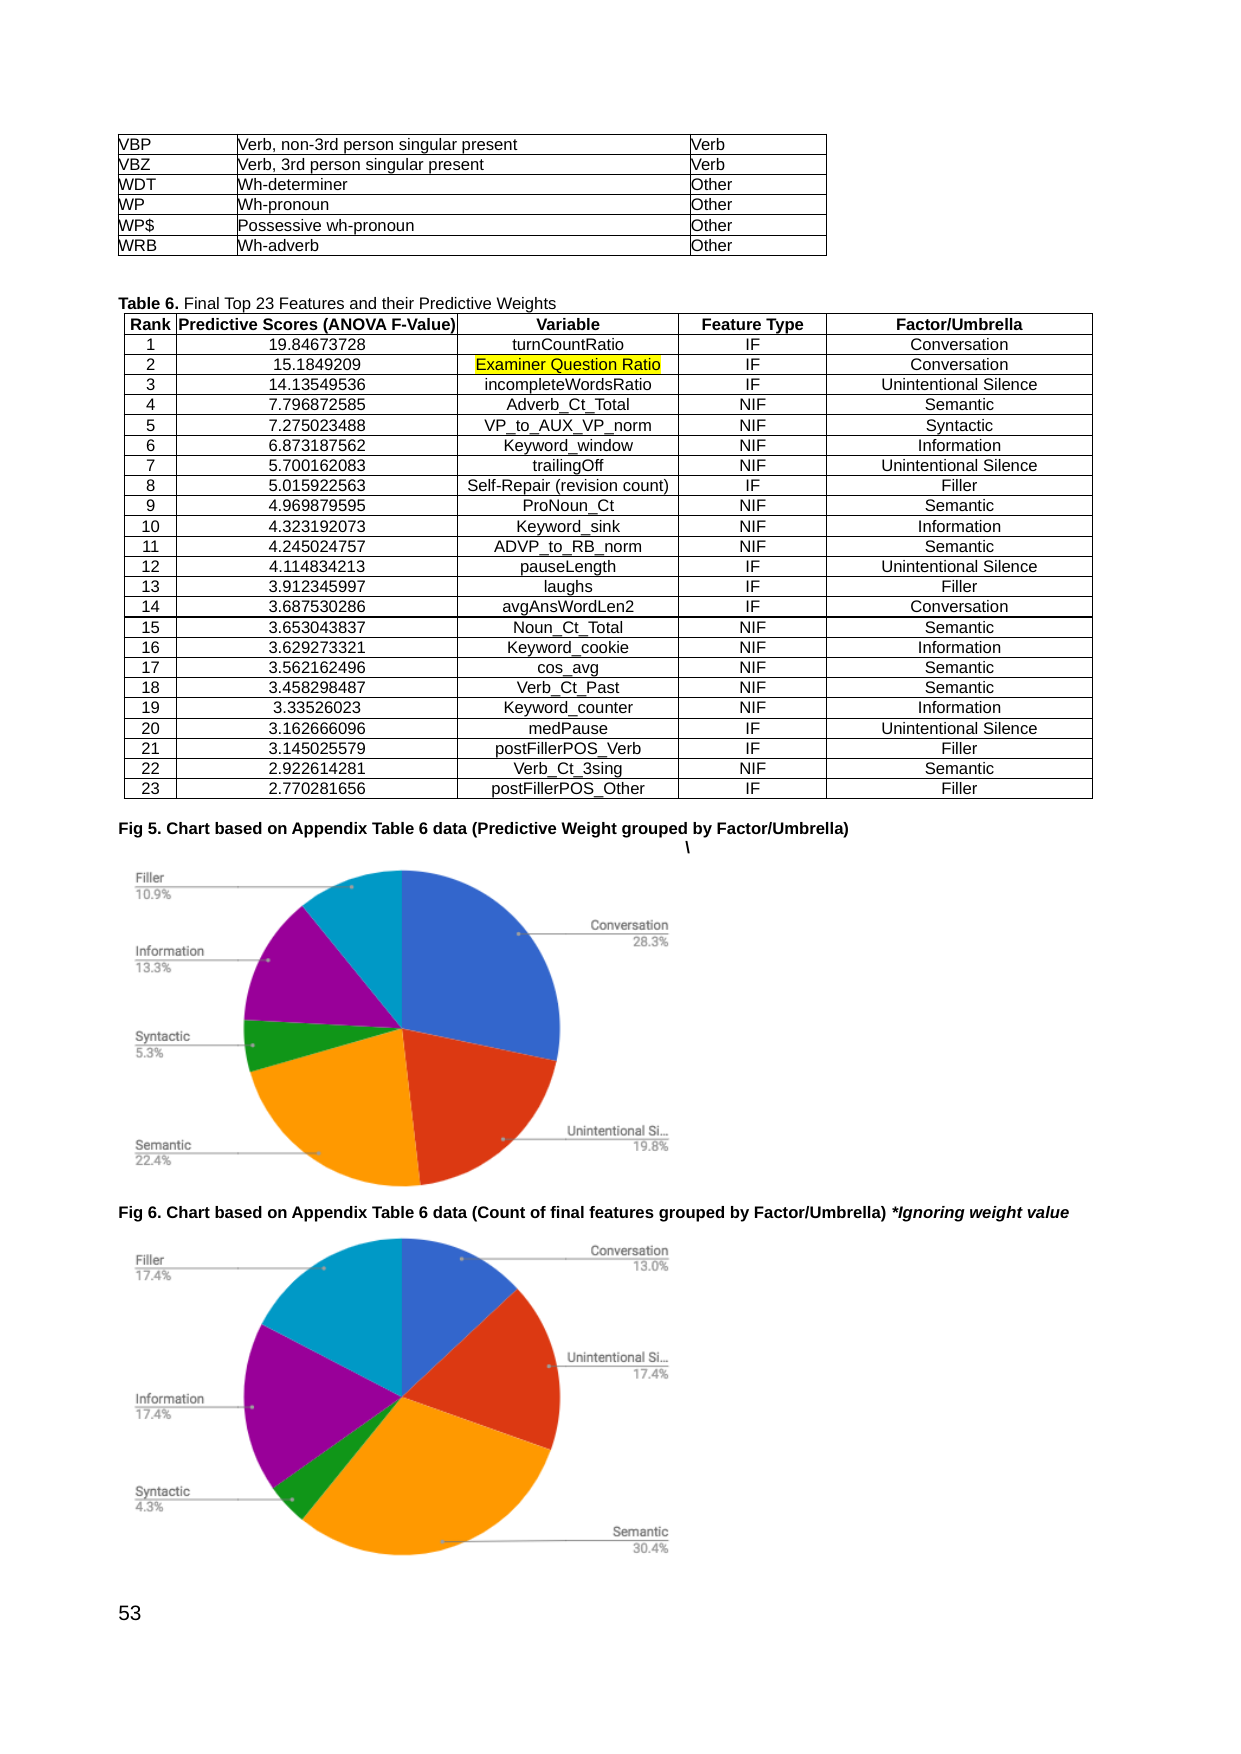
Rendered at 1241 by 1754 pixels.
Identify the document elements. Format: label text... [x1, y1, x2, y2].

table_header Predictive Scores (ANOVA F-Value) [177, 314, 457, 333]
table_cell 2.770281656 [177, 779, 457, 798]
table_cell VBZ [119, 155, 237, 174]
table_cell Keyword_counter [458, 698, 678, 717]
table_cell medPause [458, 719, 678, 738]
table_cell VBP [119, 135, 237, 154]
table_cell Self-Repair (revision count) [458, 476, 678, 495]
table_header Variable [458, 314, 678, 333]
table_cell 14 [125, 597, 176, 616]
table_cell turnCountRatio [458, 335, 678, 354]
table_cell Filler [827, 739, 1092, 758]
table_cell Keyword_window [458, 436, 678, 455]
text \ [118, 838, 1122, 1203]
text Fig 5. Chart based on Appendix Table 6 data (Predictive Weight grouped by Factor/Umbrella) [118, 818, 1122, 838]
table_cell 8 [125, 476, 176, 495]
table_cell NIF [679, 759, 826, 778]
table_cell Conversation [827, 355, 1092, 374]
table_cell Examiner Question Ratio [458, 355, 678, 374]
table_cell 4.323192073 [177, 516, 457, 536]
table_cell 3.162666096 [177, 719, 457, 738]
table_cell 13 [125, 577, 176, 596]
table_cell 3 [125, 375, 176, 394]
table_cell IF [679, 335, 826, 354]
table_cell IF [679, 375, 826, 394]
table_cell 7.796872585 [177, 395, 457, 414]
table_cell trailingOff [458, 456, 678, 475]
table_cell NIF [679, 698, 826, 717]
table_cell Other [691, 215, 826, 234]
table_cell Semantic [827, 618, 1092, 637]
table_cell 19 [125, 698, 176, 717]
table_cell VP_to_AUX_VP_norm [458, 415, 678, 434]
table_cell 4.969879595 [177, 496, 457, 515]
table_cell 7.275023488 [177, 415, 457, 434]
table_cell Verb_Ct_3sing [458, 759, 678, 778]
table_cell 5.015922563 [177, 476, 457, 495]
table_cell 17 [125, 658, 176, 677]
table_cell 2.922614281 [177, 759, 457, 778]
table_cell 3.458298487 [177, 678, 457, 697]
table_cell pauseLength [458, 557, 678, 576]
table_cell postFillerPOS_Other [458, 779, 678, 798]
table_cell 6 [125, 436, 176, 455]
table_cell Unintentional Silence [827, 375, 1092, 394]
table_cell WP [119, 195, 237, 214]
table_cell 5 [125, 415, 176, 434]
table_cell Filler [827, 476, 1092, 495]
table_cell Filler [827, 779, 1092, 798]
table_cell 4.114834213 [177, 557, 457, 576]
table_cell 3.687530286 [177, 597, 457, 616]
table_cell 1 [125, 335, 176, 354]
table_cell 18 [125, 678, 176, 697]
table_cell Keyword_cookie [458, 638, 678, 657]
table_cell 21 [125, 739, 176, 758]
table_cell IF [679, 779, 826, 798]
text Table 6. Final Top 23 Features and their Predictive Weights [118, 294, 1122, 313]
table_cell Information [827, 638, 1092, 657]
table_cell avgAnsWordLen2 [458, 597, 678, 616]
table_cell 20 [125, 719, 176, 738]
table_cell 9 [125, 496, 176, 515]
table_cell Keyword_sink [458, 516, 678, 536]
table_cell 15.1849209 [177, 355, 457, 374]
table_cell 3.629273321 [177, 638, 457, 657]
table_cell cos_avg [458, 658, 678, 677]
table_cell Semantic [827, 496, 1092, 515]
table_cell Conversation [827, 335, 1092, 354]
table_cell 3.562162496 [177, 658, 457, 677]
table_cell Wh-adverb [238, 236, 690, 255]
table_cell Verb, 3rd person singular present [238, 155, 690, 174]
table_cell ProNoun_Ct [458, 496, 678, 515]
table_cell Semantic [827, 658, 1092, 677]
table_cell Possessive wh-pronoun [238, 215, 690, 234]
table_cell Other [691, 236, 826, 255]
table_cell Information [827, 436, 1092, 455]
table_cell Syntactic [827, 415, 1092, 434]
table_cell 3.33526023 [177, 698, 457, 717]
table_cell NIF [679, 537, 826, 556]
table_cell NIF [679, 436, 826, 455]
table_cell IF [679, 739, 826, 758]
table_cell 22 [125, 759, 176, 778]
table_cell Semantic [827, 678, 1092, 697]
table_header Rank [125, 314, 176, 333]
table_cell Wh-pronoun [238, 195, 690, 214]
table_cell Information [827, 516, 1092, 536]
table_cell Verb, non-3rd person singular present [238, 135, 690, 154]
table_cell 6.873187562 [177, 436, 457, 455]
table_cell IF [679, 557, 826, 576]
table_cell laughs [458, 577, 678, 596]
table_cell 11 [125, 537, 176, 556]
table_cell Semantic [827, 395, 1092, 414]
table_cell Other [691, 175, 826, 194]
table_cell Wh-determiner [238, 175, 690, 194]
table_cell IF [679, 577, 826, 596]
table_header Feature Type [679, 314, 826, 333]
table_cell 7 [125, 456, 176, 475]
table_cell incompleteWordsRatio [458, 375, 678, 394]
table_cell WDT [119, 175, 237, 194]
table_cell postFillerPOS_Verb [458, 739, 678, 758]
table_cell 3.912345997 [177, 577, 457, 596]
table_cell NIF [679, 678, 826, 697]
table_cell Adverb_Ct_Total [458, 395, 678, 414]
table_cell NIF [679, 395, 826, 414]
table_cell 3.145025579 [177, 739, 457, 758]
table_cell NIF [679, 516, 826, 536]
table_cell IF [679, 597, 826, 616]
table_header Factor/Umbrella [827, 314, 1092, 333]
table_cell 4 [125, 395, 176, 414]
table_cell NIF [679, 638, 826, 657]
table_cell Semantic [827, 537, 1092, 556]
table_cell 16 [125, 638, 176, 657]
table_cell IF [679, 476, 826, 495]
table_cell 15 [125, 618, 176, 637]
table_cell 12 [125, 557, 176, 576]
table_cell 2 [125, 355, 176, 374]
table_cell NIF [679, 415, 826, 434]
table_cell Conversation [827, 597, 1092, 616]
table_cell Semantic [827, 759, 1092, 778]
table_cell Unintentional Silence [827, 557, 1092, 576]
table_cell IF [679, 719, 826, 738]
table_cell 14.13549536 [177, 375, 457, 394]
text Fig 6. Chart based on Appendix Table 6 data (Count of final features grouped by Factor/Umbrella) *Ignoring weight value [118, 1203, 1122, 1222]
table_cell 5.700162083 [177, 456, 457, 475]
table_cell 19.84673728 [177, 335, 457, 354]
table_cell 4.245024757 [177, 537, 457, 556]
table_cell 10 [125, 516, 176, 536]
table_cell Other [691, 195, 826, 214]
table_cell Filler [827, 577, 1092, 596]
table_cell Verb [691, 155, 826, 174]
table_cell 23 [125, 779, 176, 798]
table_cell Unintentional Silence [827, 456, 1092, 475]
table_cell Verb [691, 135, 826, 154]
table_cell NIF [679, 456, 826, 475]
table_cell IF [679, 355, 826, 374]
table_cell NIF [679, 618, 826, 637]
table_cell ADVP_to_RB_norm [458, 537, 678, 556]
table_cell NIF [679, 658, 826, 677]
table_cell Verb_Ct_Past [458, 678, 678, 697]
table_cell WP$ [119, 215, 237, 234]
table_cell NIF [679, 496, 826, 515]
table_cell WRB [119, 236, 237, 255]
table_cell Information [827, 698, 1092, 717]
table_cell Unintentional Silence [827, 719, 1092, 738]
table_cell Noun_Ct_Total [458, 618, 678, 637]
table_cell 3.653043837 [177, 618, 457, 637]
